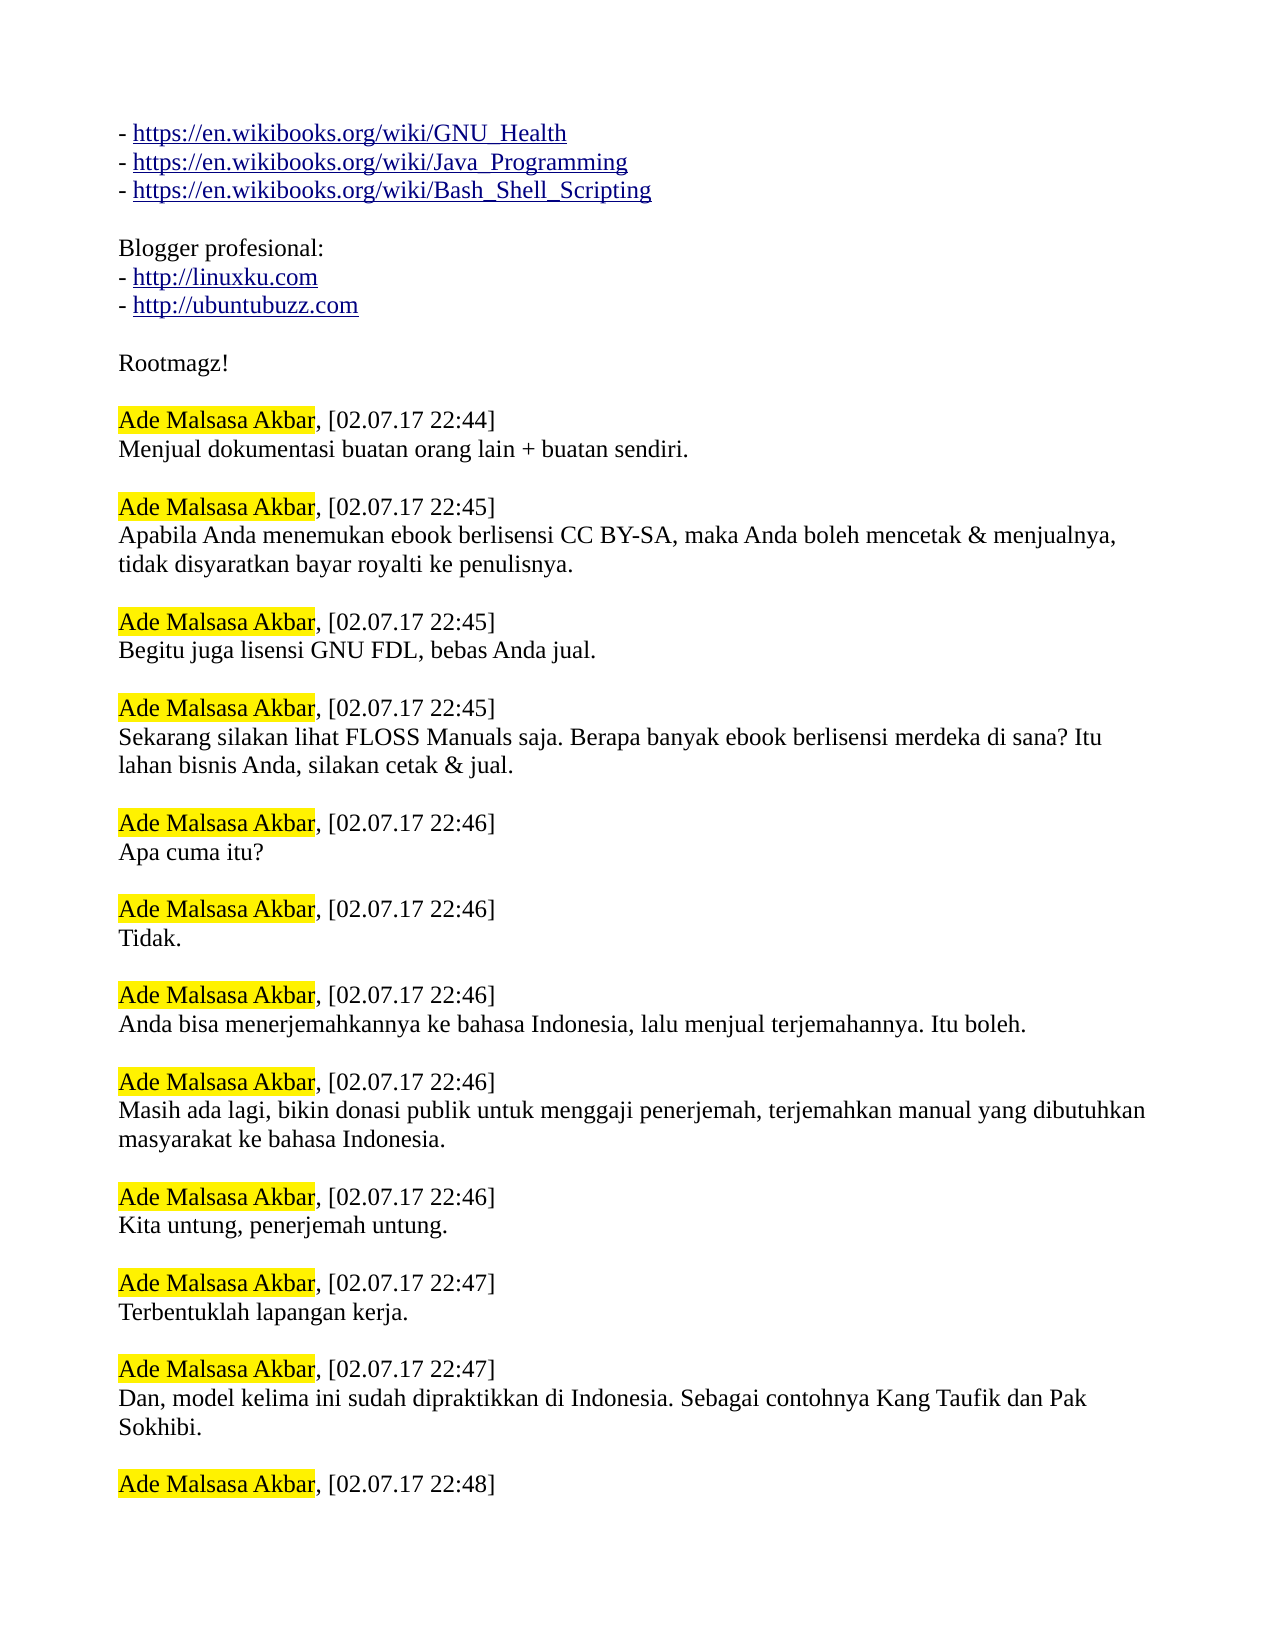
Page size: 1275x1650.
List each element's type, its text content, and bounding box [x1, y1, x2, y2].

text Terbentuklah lapangan kerja. [118, 1297, 1157, 1326]
text - http://linuxku.com [118, 262, 1157, 291]
text Ade Malsasa Akbar, [02.07.17 22:46] [118, 1182, 1157, 1211]
text Dan, model kelima ini sudah dipraktikkan di Indonesia. Sebagai contohnya Kang Taufik dan Pak Sokhibi. [118, 1383, 1157, 1441]
text Kita untung, penerjemah untung. [118, 1211, 1157, 1239]
text - https://en.wikibooks.org/wiki/Java_Programming [118, 147, 1157, 176]
text Apa cuma itu? [118, 837, 1157, 866]
text Masih ada lagi, bikin donasi publik untuk menggaji penerjemah, terjemahkan manual yang dibutuhkan masyarakat ke bahasa Indonesia. [118, 1096, 1157, 1153]
text Ade Malsasa Akbar, [02.07.17 22:47] [118, 1268, 1157, 1297]
text Tidak. [118, 923, 1157, 952]
text - https://en.wikibooks.org/wiki/GNU_Health [118, 118, 1157, 147]
text Ade Malsasa Akbar, [02.07.17 22:46] [118, 894, 1157, 923]
text Ade Malsasa Akbar, [02.07.17 22:46] [118, 981, 1157, 1009]
text Begitu juga lisensi GNU FDL, bebas Anda jual. [118, 636, 1157, 664]
text Sekarang silakan lihat FLOSS Manuals saja. Berapa banyak ebook berlisensi merdeka di sana? Itu lahan bisnis Anda, silakan cetak & jual. [118, 722, 1157, 779]
text Ade Malsasa Akbar, [02.07.17 22:47] [118, 1354, 1157, 1383]
text - http://ubuntubuzz.com [118, 291, 1157, 319]
text Rootmagz! [118, 348, 1157, 377]
text Ade Malsasa Akbar, [02.07.17 22:45] [118, 693, 1157, 722]
text Anda bisa menerjemahkannya ke bahasa Indonesia, lalu menjual terjemahannya. Itu boleh. [118, 1009, 1157, 1038]
text Ade Malsasa Akbar, [02.07.17 22:45] [118, 492, 1157, 521]
text Ade Malsasa Akbar, [02.07.17 22:48] [118, 1469, 1157, 1498]
text Blogger profesional: [118, 233, 1157, 262]
text Apabila Anda menemukan ebook berlisensi CC BY-SA, maka Anda boleh mencetak & menjualnya, tidak disyaratkan bayar royalti ke penulisnya. [118, 521, 1157, 578]
text Ade Malsasa Akbar, [02.07.17 22:45] [118, 607, 1157, 636]
text Ade Malsasa Akbar, [02.07.17 22:44] [118, 406, 1157, 434]
text Ade Malsasa Akbar, [02.07.17 22:46] [118, 808, 1157, 837]
text Ade Malsasa Akbar, [02.07.17 22:46] [118, 1067, 1157, 1096]
text - https://en.wikibooks.org/wiki/Bash_Shell_Scripting [118, 176, 1157, 204]
text Menjual dokumentasi buatan orang lain + buatan sendiri. [118, 434, 1157, 463]
